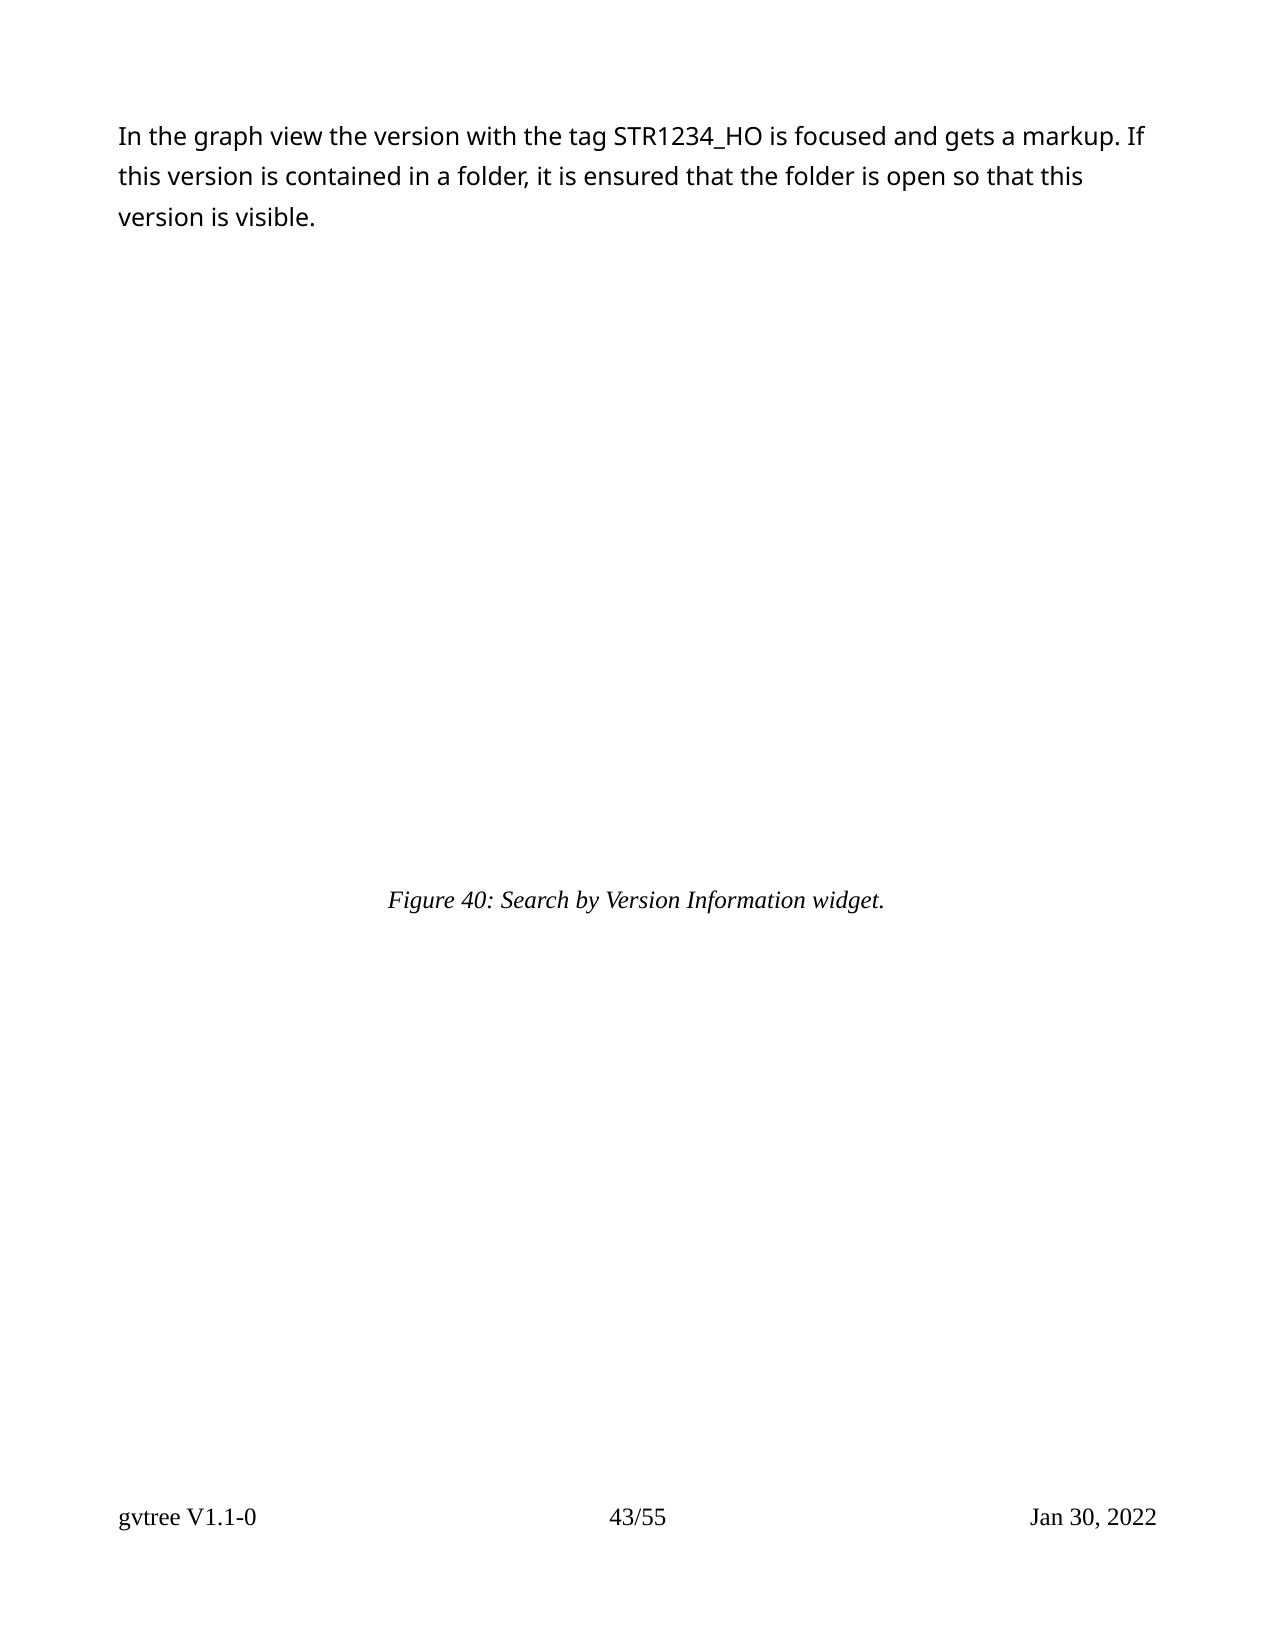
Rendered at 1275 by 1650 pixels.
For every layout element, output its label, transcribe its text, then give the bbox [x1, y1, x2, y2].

text In the graph view the version with the tag STR1234_HO is focused and gets a markup. If this version is contained in a folder, it is ensured that the folder is open so that this version is visible. [118, 118, 1157, 234]
text Figure 40: Search by Version Information widget. [240, 302, 1035, 914]
